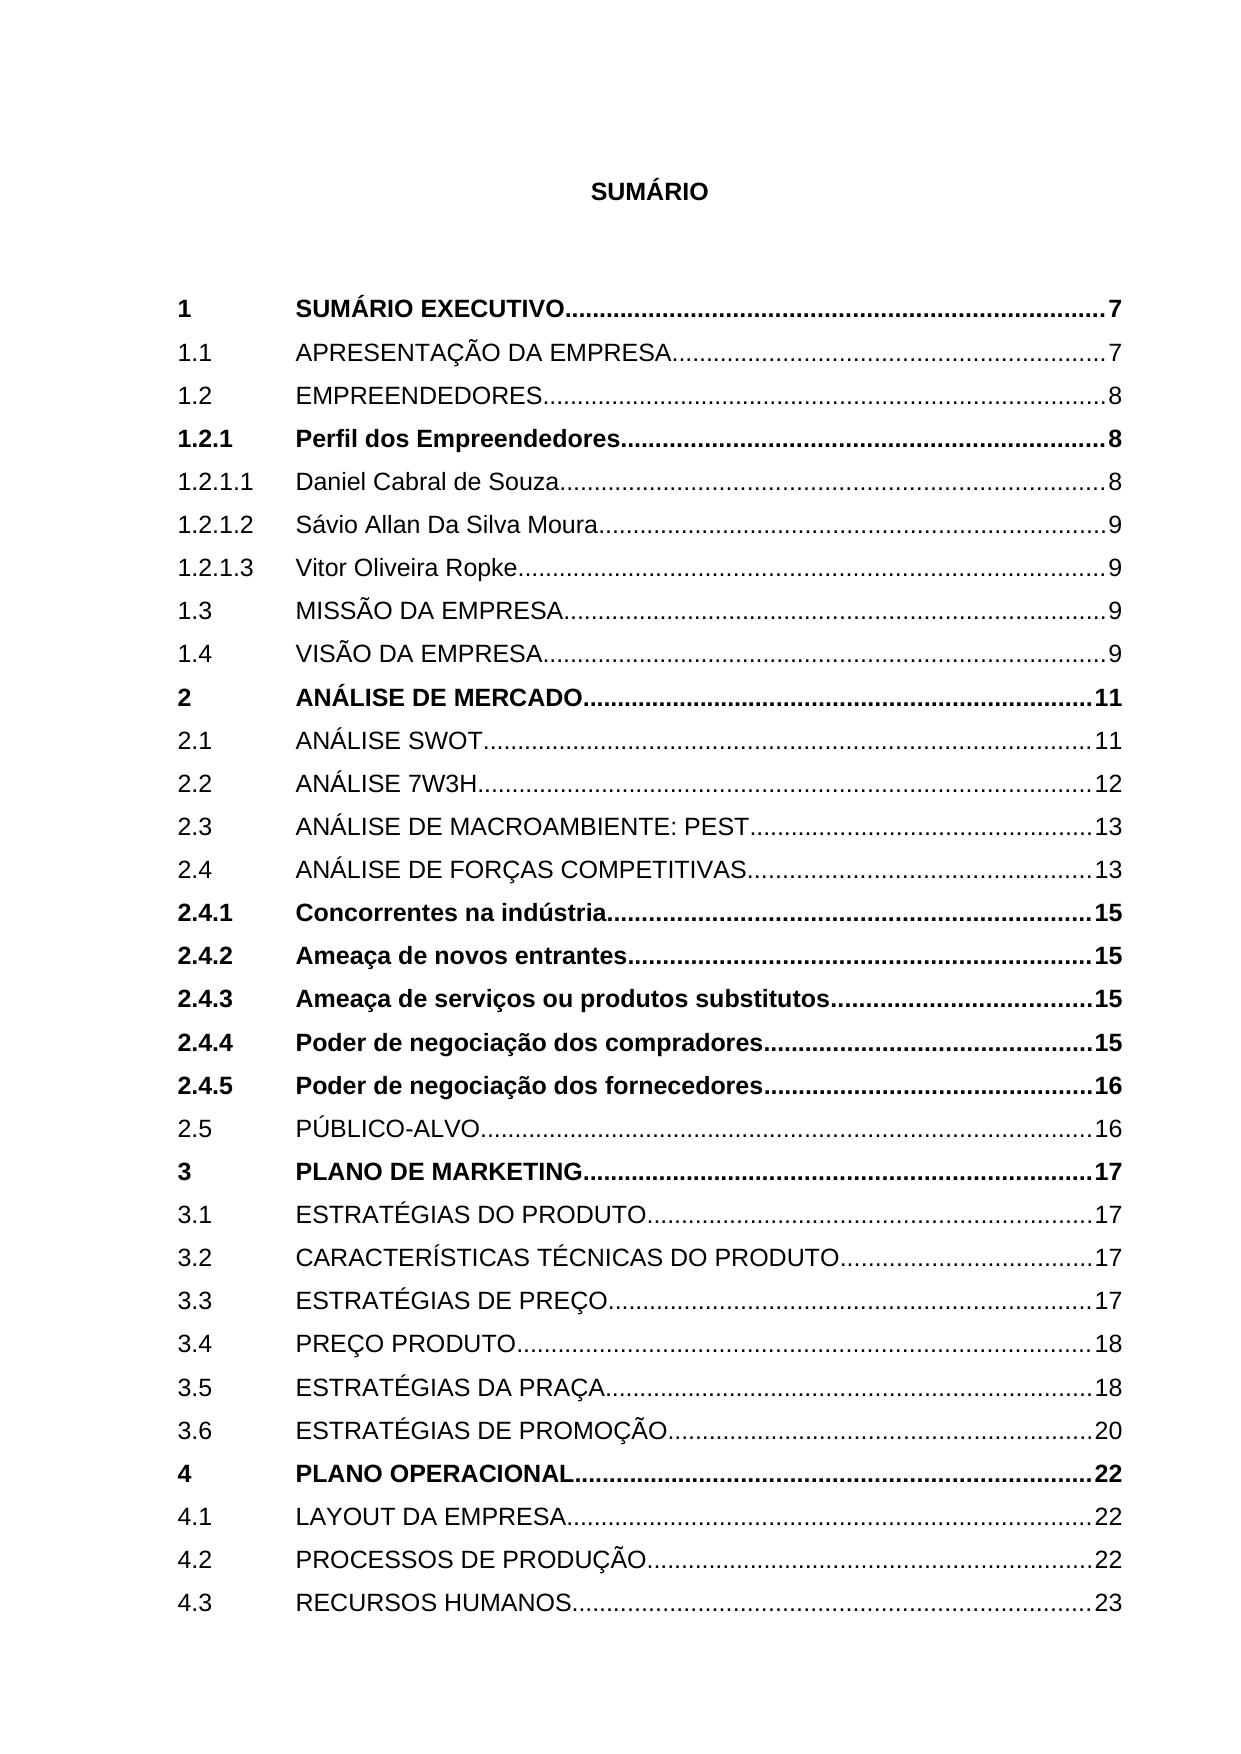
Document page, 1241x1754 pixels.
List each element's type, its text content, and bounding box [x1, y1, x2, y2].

text 1.2.1.2 Sávio Allan Da Silva Moura 9 [177, 510, 1122, 539]
text 2.4.5 Poder de negociação dos fornecedores 16 [177, 1071, 1122, 1099]
text 4.2 Processos de produção 22 [177, 1545, 1122, 1574]
text 2.4.1 Concorrentes na indústria 15 [177, 898, 1122, 927]
subtitle Sumário [177, 177, 1122, 206]
text 1.2.1.1 Daniel Cabral de Souza 8 [177, 467, 1122, 496]
text 2 ANÁLISE DE MERCADO 11 [177, 683, 1122, 711]
text 3.4 Preço produto 18 [177, 1329, 1122, 1358]
text 2.2 Análise 7W3H 12 [177, 769, 1122, 798]
text 4.3 Recursos humanos 23 [177, 1588, 1122, 1617]
text 3 PLANO DE MARKETING 17 [177, 1157, 1122, 1186]
text 2.4.2 Ameaça de novos entrantes 15 [177, 941, 1122, 970]
text 3.5 Estratégias da praça 18 [177, 1373, 1122, 1401]
text 4 PLANO OPERACIONAL 22 [177, 1459, 1122, 1488]
text 1.2 Empreendedores 8 [177, 381, 1122, 409]
text 3.3 Estratégias de preço 17 [177, 1286, 1122, 1315]
text 3.6 Estratégias de promoção 20 [177, 1416, 1122, 1444]
text 1.2.1.3 Vitor Oliveira Ropke 9 [177, 553, 1122, 582]
text 2.4.4 Poder de negociação dos compradores 15 [177, 1028, 1122, 1056]
text 2.4 Análise de forças competitivas 13 [177, 855, 1122, 884]
text 1.3 Missão da empresa 9 [177, 596, 1122, 625]
text 1.1 Apresentação da empresa 7 [177, 338, 1122, 366]
text 1.4 Visão da empresa 9 [177, 639, 1122, 668]
text 2.1 Análise SWOT 11 [177, 726, 1122, 754]
text 2.3 Análise de macroambiente: PEST 13 [177, 812, 1122, 841]
text 2.4.3 Ameaça de serviços ou produtos substitutos 15 [177, 984, 1122, 1013]
text 1.2.1 Perfil dos Empreendedores 8 [177, 424, 1122, 453]
text 1 SUMÁRIO EXECUTIVO 7 [177, 294, 1122, 323]
text 3.1 Estratégias do produto 17 [177, 1200, 1122, 1229]
text 4.1 Layout da empresa 22 [177, 1502, 1122, 1531]
text 2.5 Público-alvo 16 [177, 1114, 1122, 1143]
text 3.2 Características Técnicas do Produto 17 [177, 1243, 1122, 1272]
